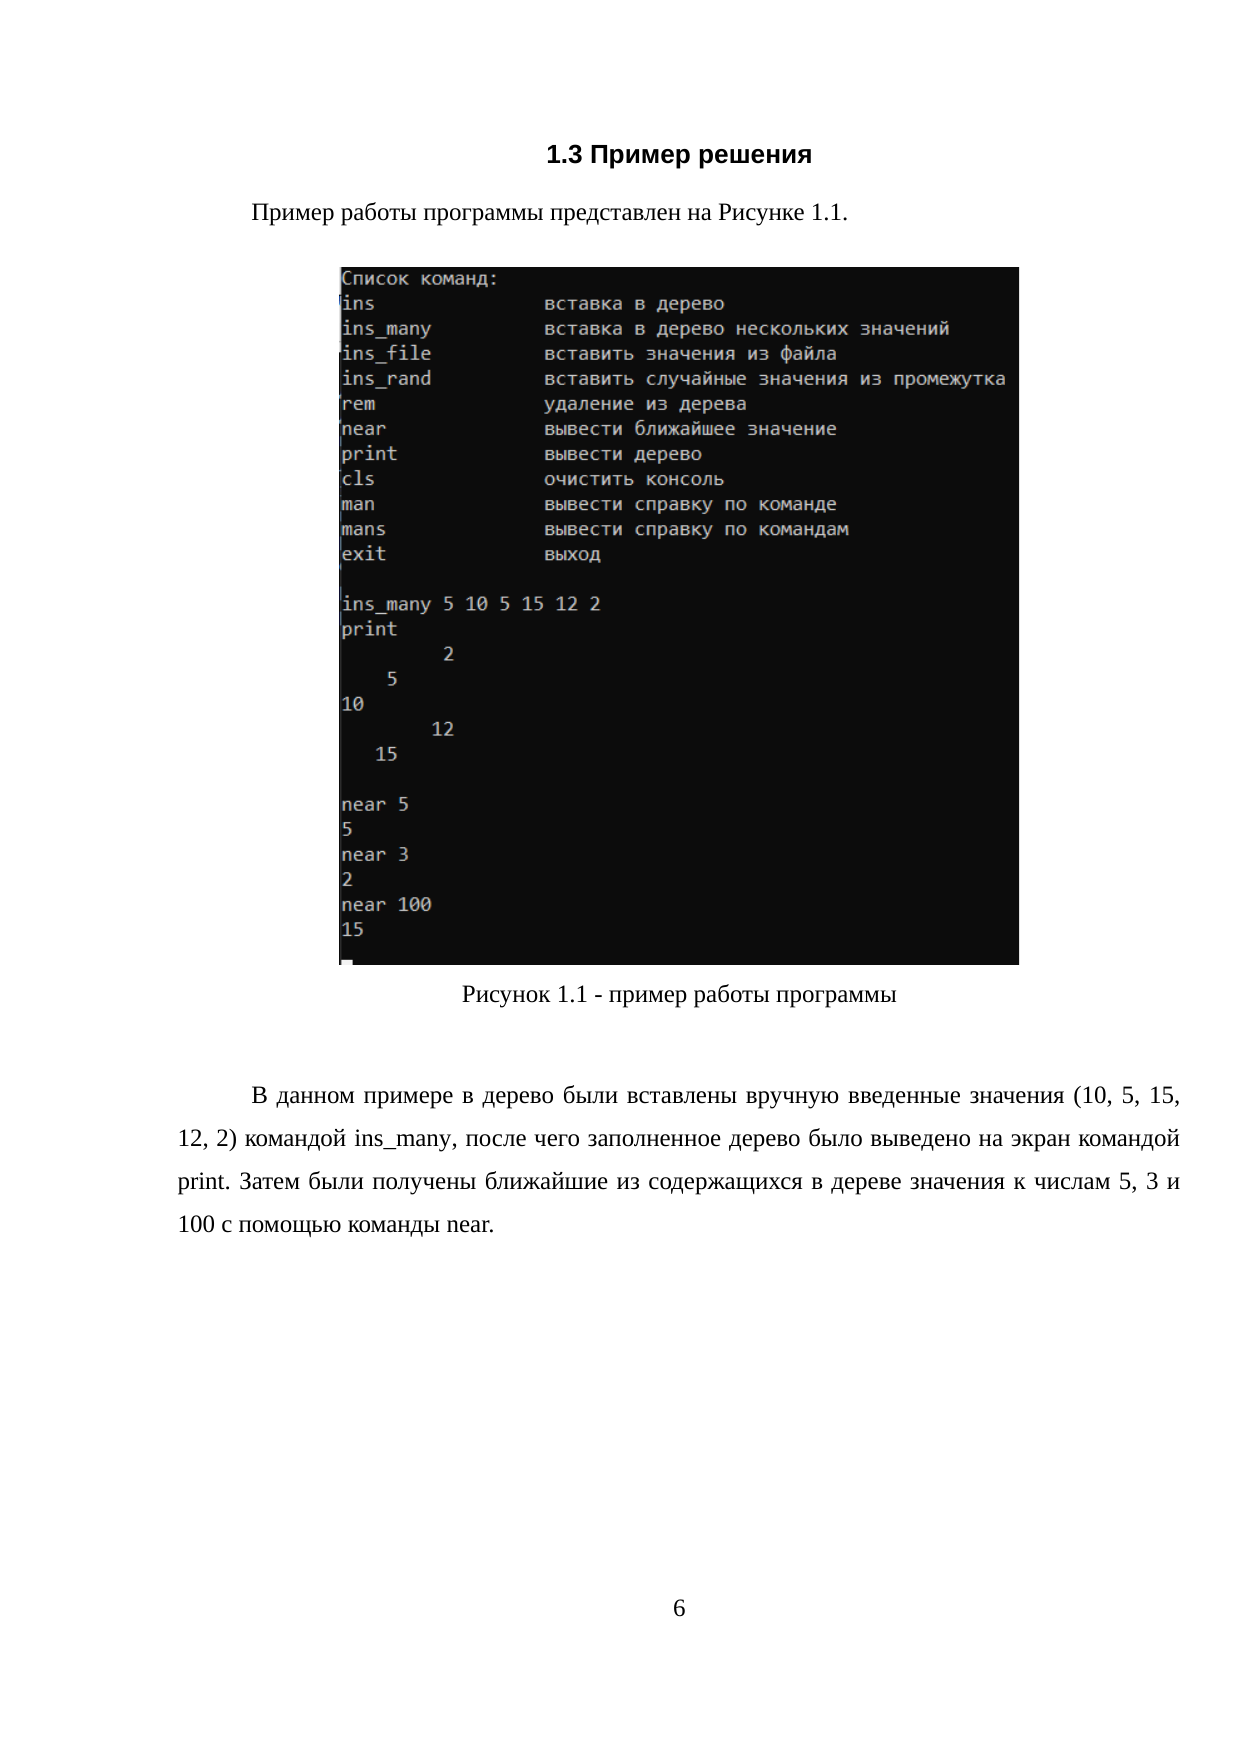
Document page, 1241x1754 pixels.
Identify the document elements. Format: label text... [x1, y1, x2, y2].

text Пример работы программы представлен на Рисунке 1.1. [177, 197, 1181, 226]
picture [339, 267, 1020, 965]
text В данном примере в дерево были вставлены вручную введенные значения (10, 5, 15, 12, 2) командой ins_many, после чего заполненное дерево было выведено на экран командой print. Затем были получены ближайшие из содержащихся в дереве значения к числам 5, 3 и 100 с помощью команды near. [177, 1080, 1181, 1238]
subtitle Пример решения [177, 139, 1181, 169]
text Рисунок 1.1 - пример работы программы [339, 965, 1019, 1008]
